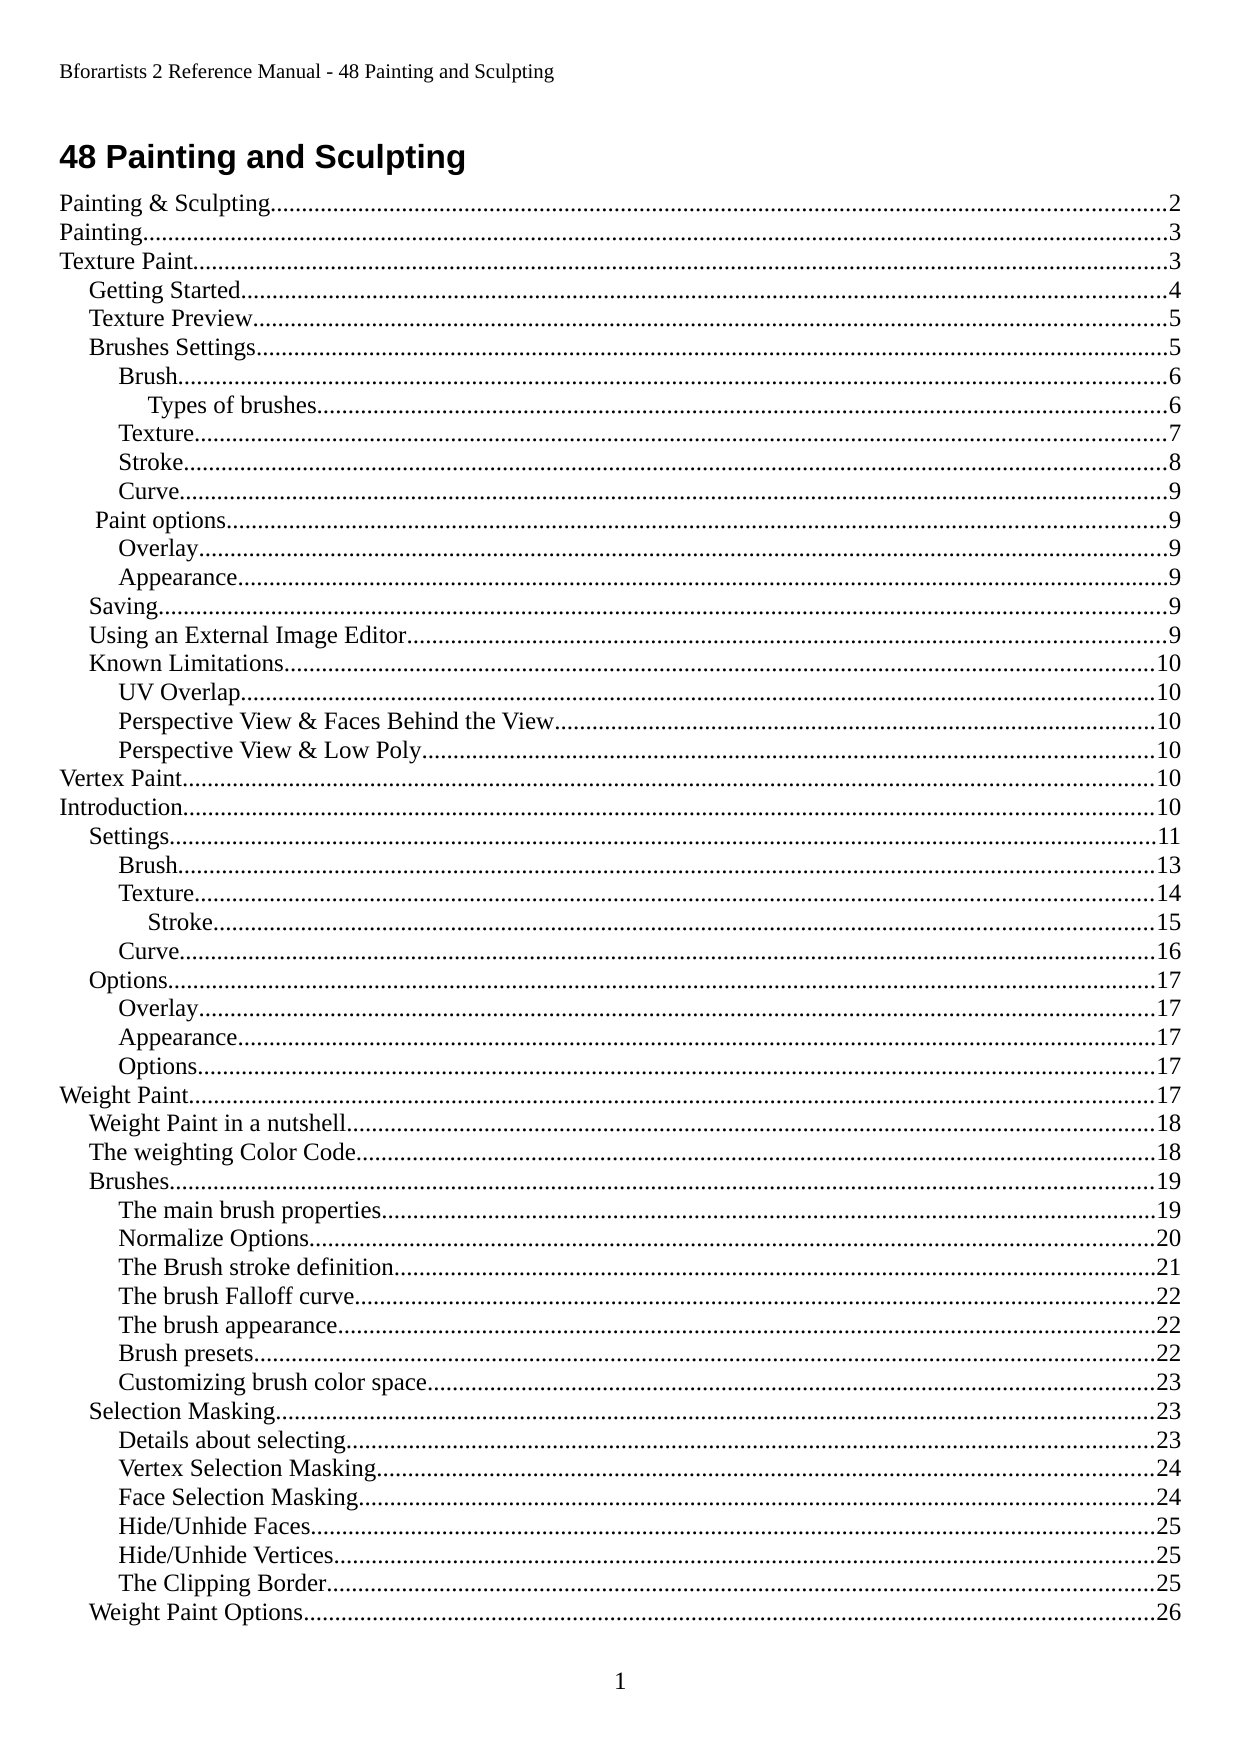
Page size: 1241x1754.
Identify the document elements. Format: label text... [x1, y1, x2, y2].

text Texture 14 [118, 878, 1181, 907]
text Brushes 19 [88, 1166, 1181, 1195]
text Overlay 17 [118, 993, 1181, 1022]
text Overlay 9 [118, 533, 1181, 562]
text Vertex Paint 10 [59, 763, 1181, 792]
text Stroke 15 [147, 907, 1181, 936]
text Stroke 8 [118, 447, 1181, 476]
text The Clipping Border 25 [118, 1568, 1181, 1597]
text Getting Started 4 [88, 275, 1181, 303]
text Hide/Unhide Faces 25 [118, 1511, 1181, 1540]
text Saving 9 [88, 591, 1181, 620]
text Weight Paint 17 [59, 1080, 1181, 1108]
text Texture Preview 5 [88, 303, 1181, 332]
text Settings 11 [88, 821, 1181, 850]
text Brush 6 [118, 361, 1181, 390]
text Options 17 [88, 965, 1181, 993]
text Paint options 9 [88, 505, 1181, 533]
text Hide/Unhide Vertices 25 [118, 1540, 1181, 1568]
text Using an External Image Editor 9 [88, 620, 1181, 648]
text Curve 9 [118, 476, 1181, 505]
text Perspective View & Low Poly 10 [118, 735, 1181, 763]
text Weight Paint in a nutshell 18 [88, 1108, 1181, 1137]
text The brush appearance 22 [118, 1310, 1181, 1338]
text Known Limitations 10 [88, 648, 1181, 677]
text UV Overlap 10 [118, 677, 1181, 706]
text Options 17 [118, 1051, 1181, 1080]
text Perspective View & Faces Behind the View 10 [118, 706, 1181, 735]
text Appearance 9 [118, 562, 1181, 591]
text Brushes Settings 5 [88, 332, 1181, 361]
text Texture 7 [118, 418, 1181, 447]
text Curve 16 [118, 936, 1181, 965]
text Texture Paint 3 [59, 246, 1181, 275]
text Face Selection Masking 24 [118, 1482, 1181, 1511]
subtitle 48 Painting and Sculpting [59, 138, 1181, 176]
text Customizing brush color space 23 [118, 1367, 1181, 1396]
text Painting & Sculpting 2 [59, 188, 1181, 217]
text Introduction 10 [59, 792, 1181, 821]
text The main brush properties 19 [118, 1195, 1181, 1223]
text Brush 13 [118, 850, 1181, 878]
text Types of brushes 6 [147, 390, 1181, 418]
text The weighting Color Code 18 [88, 1137, 1181, 1166]
text Appearance 17 [118, 1022, 1181, 1051]
text The Brush stroke definition 21 [118, 1252, 1181, 1281]
text Painting 3 [59, 217, 1181, 246]
text Details about selecting 23 [118, 1425, 1181, 1453]
text The brush Falloff curve 22 [118, 1281, 1181, 1310]
text Normalize Options 20 [118, 1223, 1181, 1252]
text Selection Masking 23 [88, 1396, 1181, 1425]
text Brush presets 22 [118, 1338, 1181, 1367]
text Vertex Selection Masking 24 [118, 1453, 1181, 1482]
text Weight Paint Options 26 [88, 1597, 1181, 1626]
